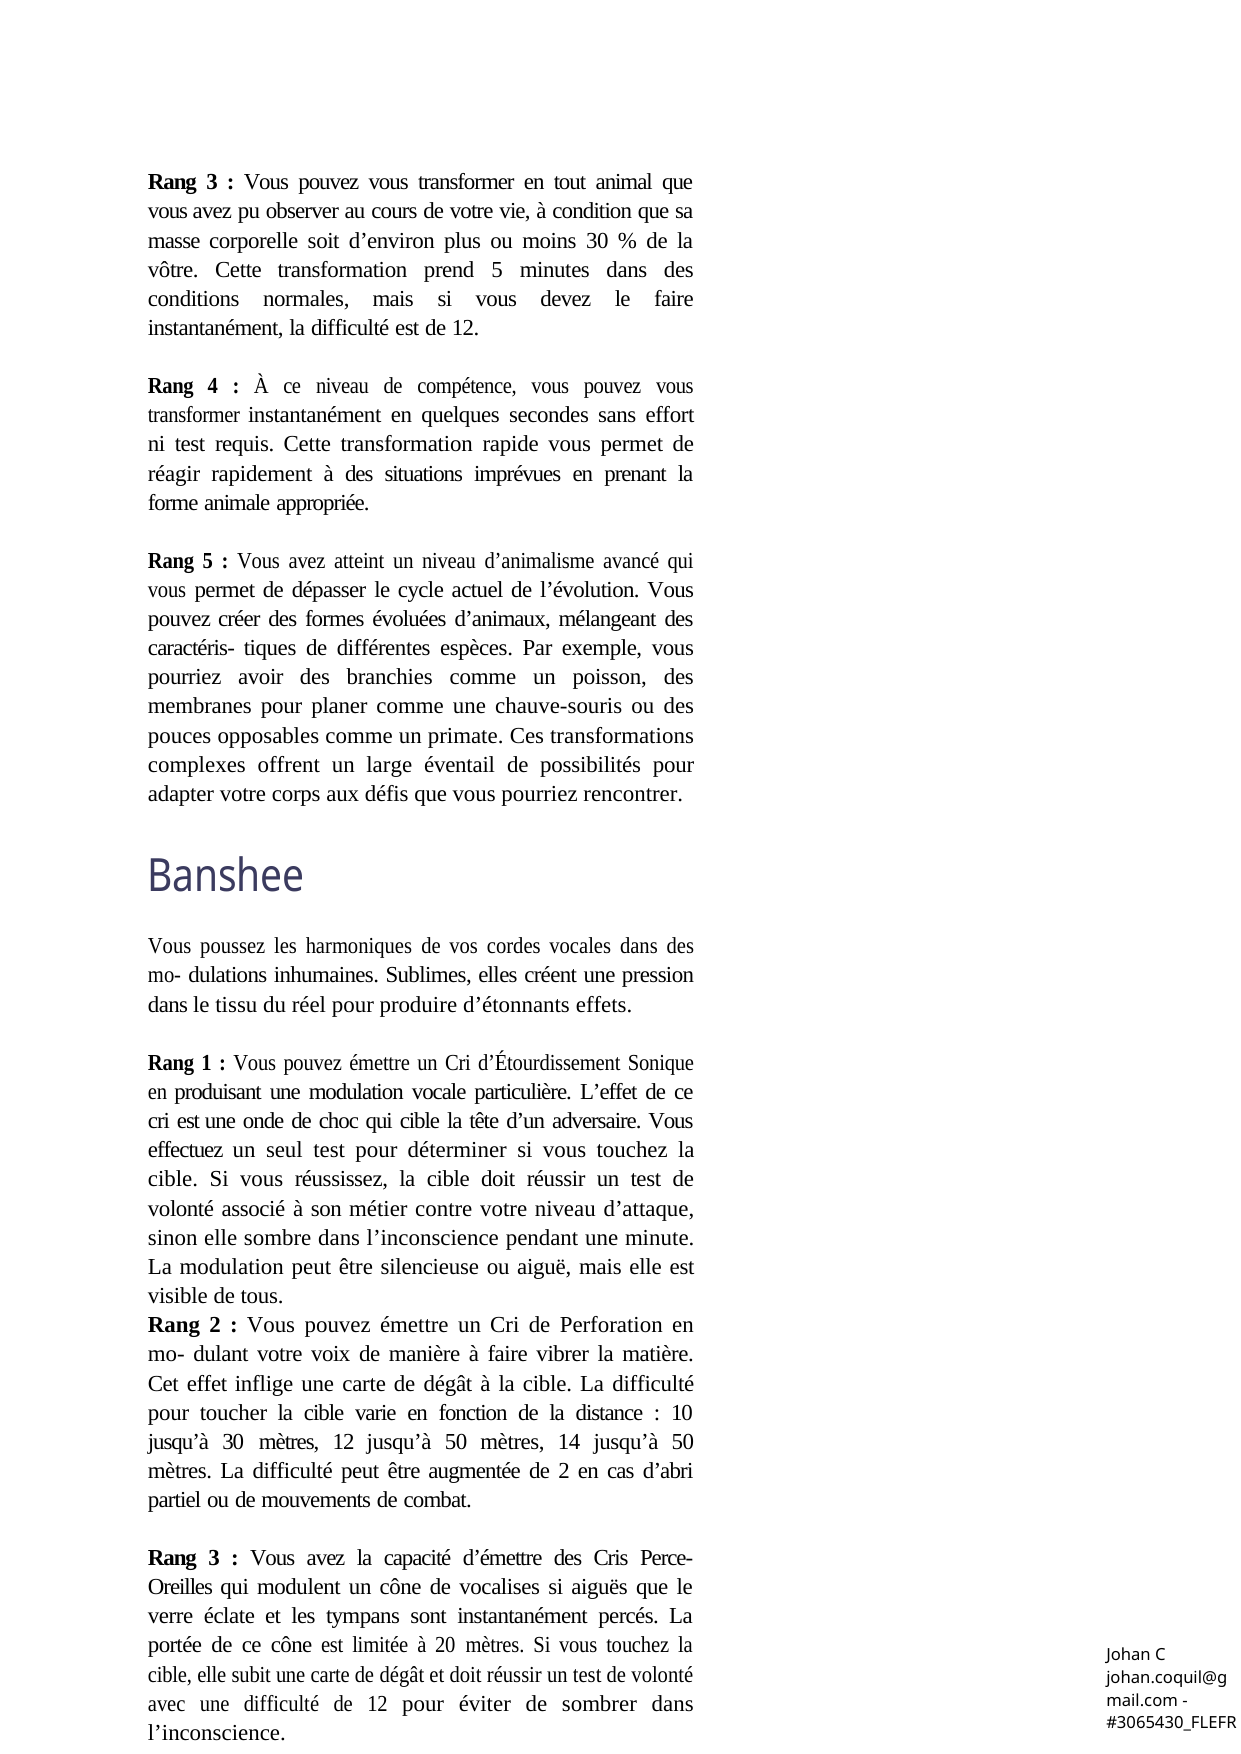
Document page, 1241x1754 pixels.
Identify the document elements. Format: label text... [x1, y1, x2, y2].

text Rang 5 : Vous avez atteint un niveau d’animalisme avancé qui vous permet de dépasser le cycle actuel de l’évolution. Vous pouvez créer des formes évoluées d’animaux, mélangeant des caractéris- tiques de différentes espèces. Par exemple, vous pourriez avoir des branchies comme un poisson, des membranes pour planer comme une chauve-souris ou des pouces opposables comme un primate. Ces transformations complexes offrent un large éventail de possibilités pour adapter votre corps aux défis que vous pourriez rencontrer. [148, 547, 694, 806]
text Vous poussez les harmoniques de vos cordes vocales dans des mo- dulations inhumaines. Sublimes, elles créent une pression dans le tissu du réel pour produire d’étonnants effets. [148, 932, 694, 1017]
text Rang 3 : Vous pouvez vous transformer en tout animal que vous avez pu observer au cours de votre vie, à condition que sa masse corporelle soit d’environ plus ou moins 30 % de la vôtre. Cette transformation prend 5 minutes dans des conditions normales, mais si vous devez le faire instantanément, la difficulté est de 12. [148, 168, 694, 341]
text Rang 1 : Vous pouvez émettre un Cri d’Étourdissement Sonique en produisant une modulation vocale particulière. L’effet de ce cri est une onde de choc qui cible la tête d’un adversaire. Vous effectuez un seul test pour déterminer si vous touchez la cible. Si vous réussissez, la cible doit réussir un test de volonté associé à son métier contre votre niveau d’attaque, sinon elle sombre dans l’inconscience pendant une minute. La modulation peut être silencieuse ou aiguë, mais elle est visible de tous. [148, 1049, 694, 1308]
text Rang 4 : À ce niveau de compétence, vous pouvez vous transformer instantanément en quelques secondes sans effort ni test requis. Cette transformation rapide vous permet de réagir rapidement à des situations imprévues en prenant la forme animale appropriée. [148, 372, 694, 515]
text Rang 2 : Vous pouvez émettre un Cri de Perforation en mo- dulant votre voix de manière à faire vibrer la matière. Cet effet inflige une carte de dégât à la cible. La difficulté pour toucher la cible varie en fonction de la distance : 10 jusqu’à 30 mètres, 12 jusqu’à 50 mètres, 14 jusqu’à 50 mètres. La difficulté peut être augmentée de 2 en cas d’abri partiel ou de mouvements de combat. [148, 1311, 694, 1513]
text Rang 3 : Vous avez la capacité d’émettre des Cris Perce-Oreilles qui modulent un cône de vocalises si aiguës que le verre éclate et les tympans sont instantanément percés. La portée de ce cône est limitée à 20 mètres. Si vous touchez la cible, elle subit une carte de dégât et doit réussir un test de volonté avec une difficulté de 12 pour éviter de sombrer dans l’inconscience. [148, 1544, 693, 1745]
subtitle Banshee [148, 842, 1240, 905]
text Johan C johan.coquil@gmail.com - #3065430_FLEFR [1106, 1643, 1240, 1734]
